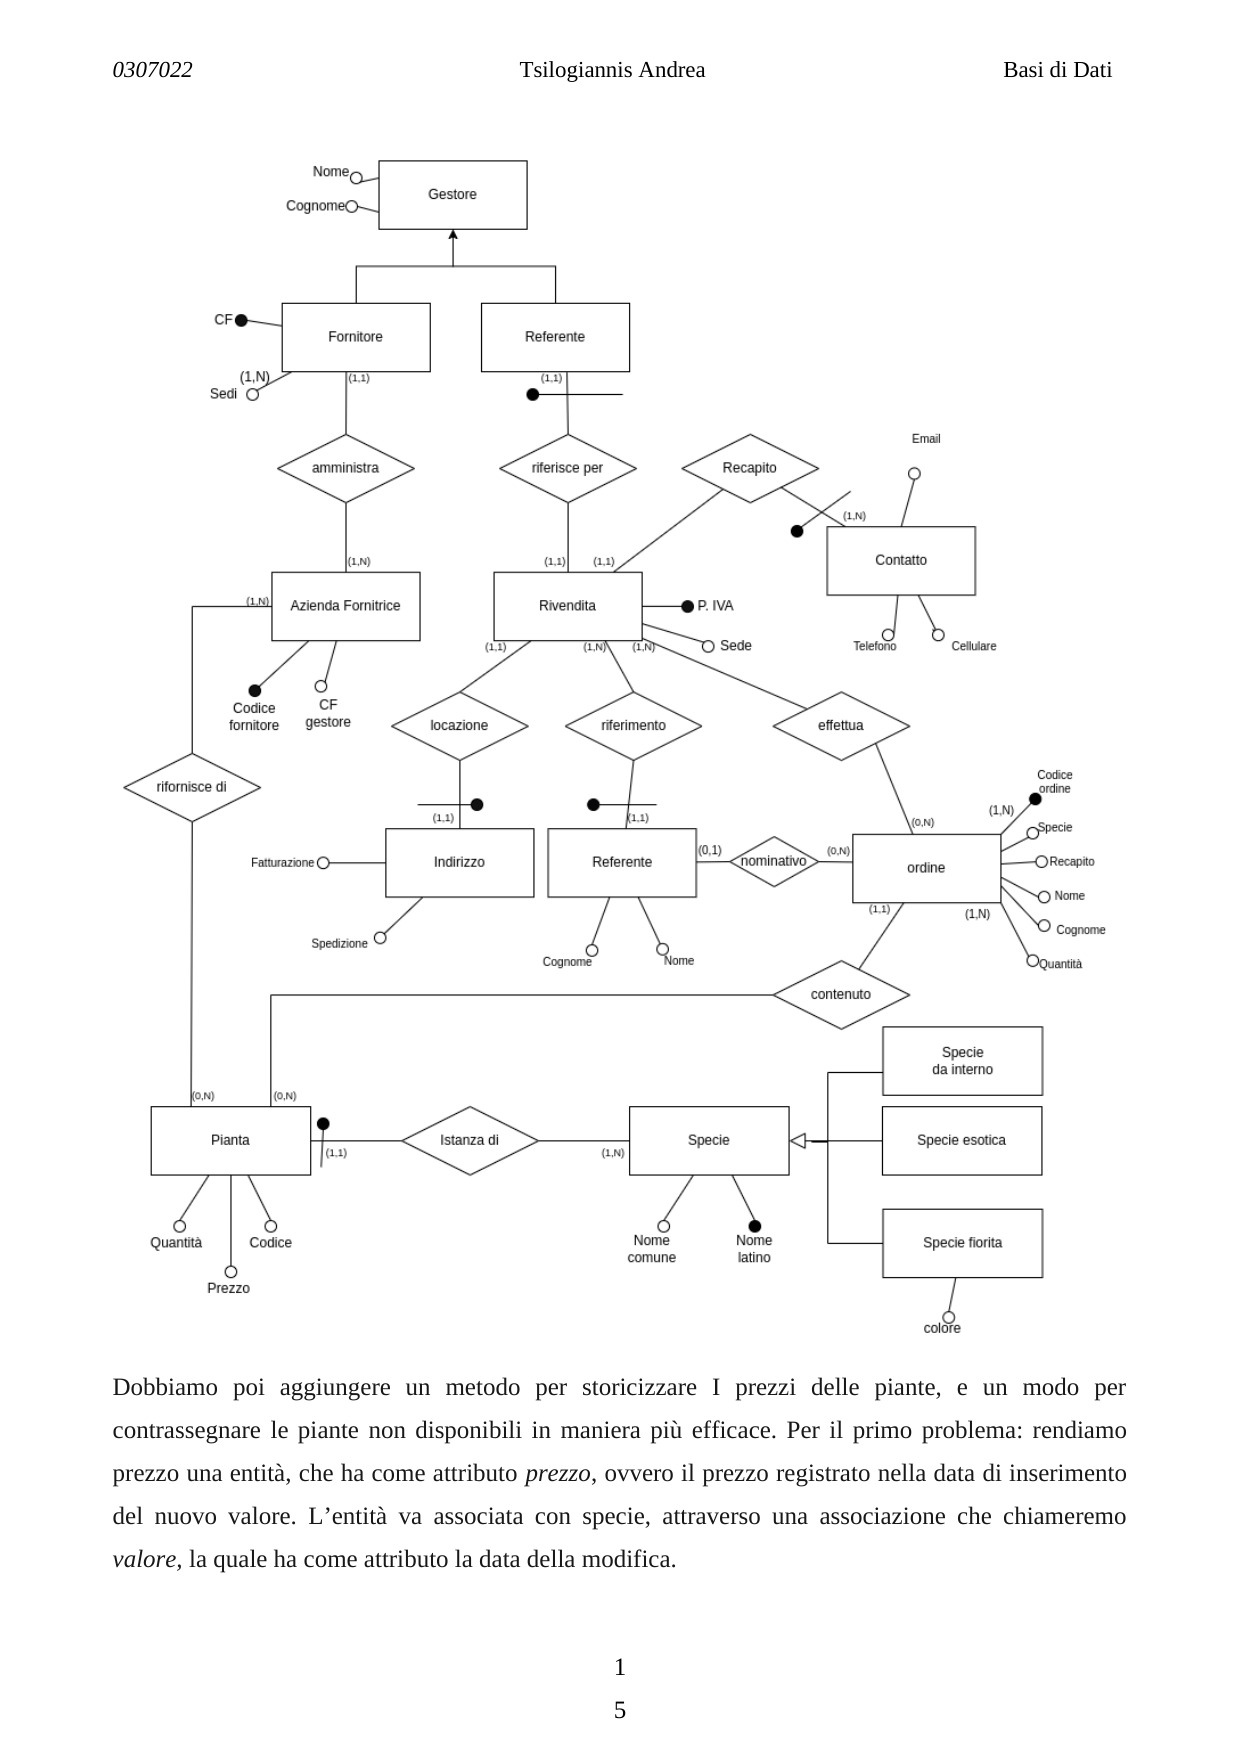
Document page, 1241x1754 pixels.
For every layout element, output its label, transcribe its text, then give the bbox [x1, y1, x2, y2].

subtitle Dobbiamo poi aggiungere un metodo per storicizzare I prezzi delle piante, e un modo per contrassegnare le piante non disponibili in maniera più efficace. Per il primo problema: rendiamo prezzo una entità, che ha come attributo prezzo, ovvero il prezzo registrato nella data di inserimento del nuovo valore. L’entità va associata con specie, attraverso una associazione che chiameremo valore, la quale ha come attributo la data della modifica. [112, 1358, 1128, 1573]
picture [112, 150, 1128, 1358]
